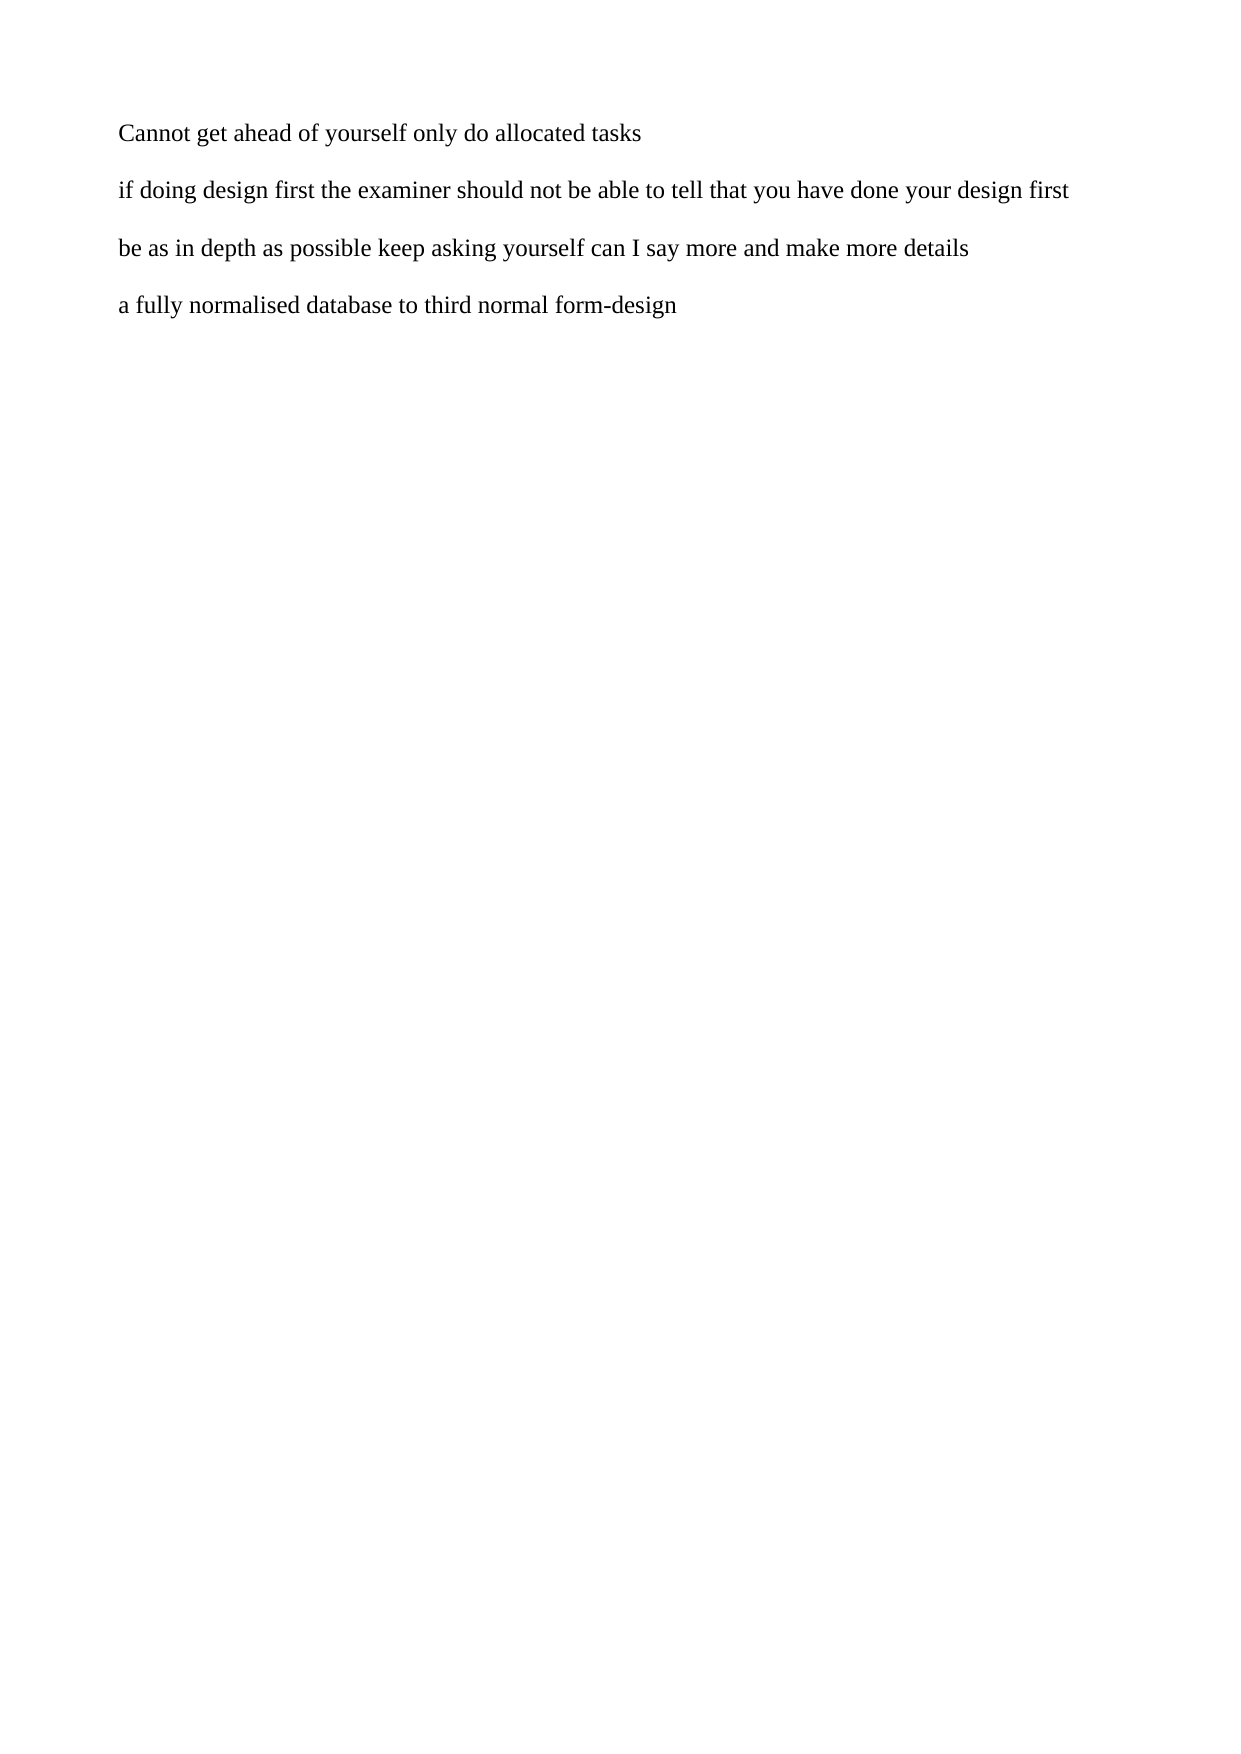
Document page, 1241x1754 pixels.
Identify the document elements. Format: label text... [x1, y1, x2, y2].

text be as in depth as possible keep asking yourself can I say more and make more details [118, 233, 1122, 262]
text a fully normalised database to third normal form-design [118, 291, 1122, 319]
text if doing design first the examiner should not be able to tell that you have done your design first [118, 176, 1122, 204]
text Cannot get ahead of yourself only do allocated tasks [118, 118, 1122, 147]
